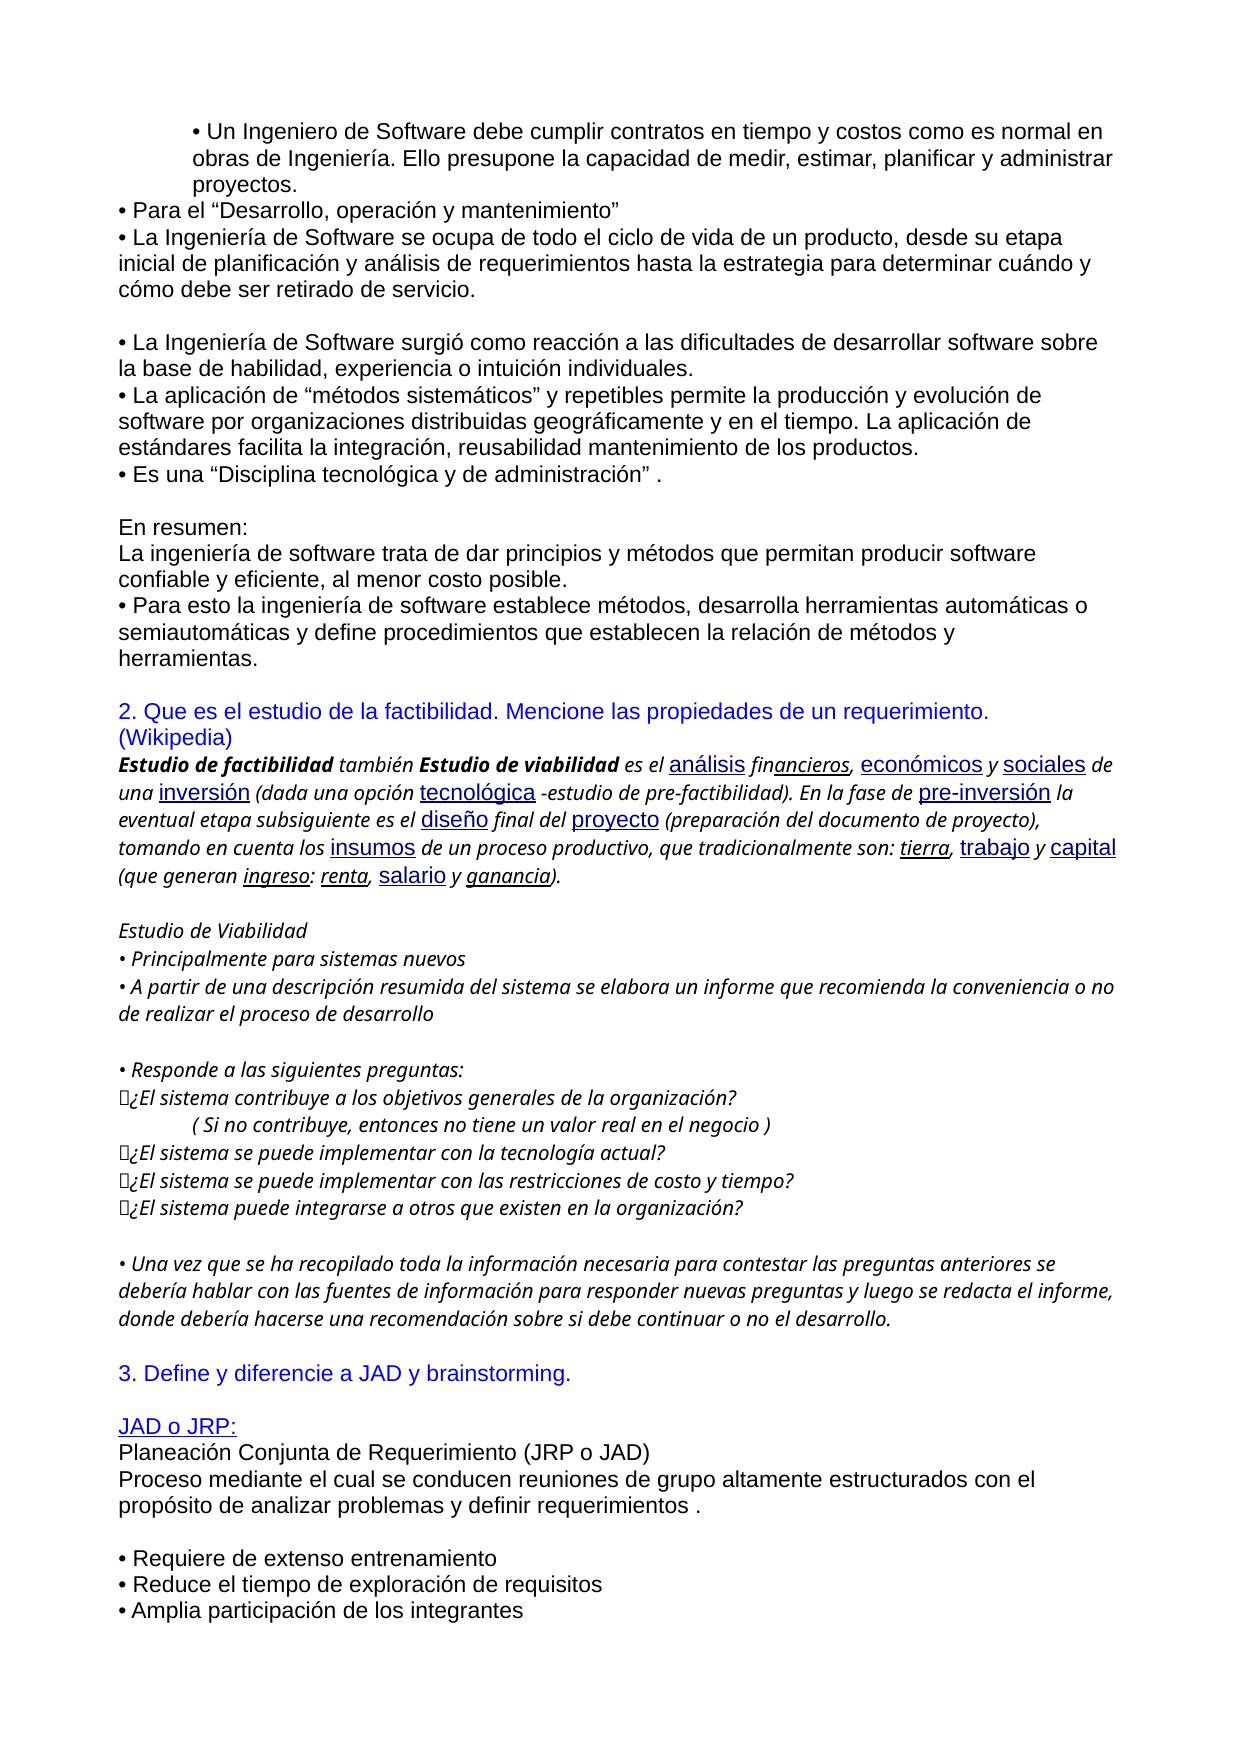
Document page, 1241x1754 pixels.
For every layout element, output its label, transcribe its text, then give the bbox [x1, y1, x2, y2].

text Planeación Conjunta de Requerimiento (JRP o JAD) [118, 1439, 1122, 1466]
text 2. Que es el estudio de la factibilidad. Mencione las propiedades de un requerimiento. [118, 698, 1122, 724]
text • Un Ingeniero de Software debe cumplir contratos en tiempo y costos como es normal en obras de Ingeniería. Ello presupone la capacidad de medir, estimar, planificar y administrar proyectos. [118, 118, 1122, 197]
text En resumen: [118, 513, 1122, 540]
text • Para el “Desarrollo, operación y mantenimiento” [118, 197, 1122, 223]
text • Para esto la ingeniería de software establece métodos, desarrolla herramientas automáticas o semiautomáticas y define procedimientos que establecen la relación de métodos y [118, 592, 1122, 645]
text 3. Define y diferencie a JAD y brainstorming. [118, 1360, 1122, 1387]
text • La Ingeniería de Software se ocupa de todo el ciclo de vida de un producto, desde su etapa inicial de planificación y análisis de requerimientos hasta la estrategia para determinar cuándo y cómo debe ser retirado de servicio. [118, 223, 1122, 303]
text • Es una “Disciplina tecnológica y de administración” . [118, 461, 1122, 487]
text • La aplicación de “métodos sistemáticos” y repetibles permite la producción y evolución de software por organizaciones distribuidas geográficamente y en el tiempo. La aplicación de estándares facilita la integración, reusabilidad mantenimiento de los productos. [118, 382, 1122, 461]
text • Requiere de extenso entrenamiento [118, 1545, 1122, 1571]
text (Wikipedia) [118, 724, 1122, 751]
text herramientas. [118, 645, 1122, 672]
text ¿El sistema puede integrarse a otros que existen en la organización? [118, 1194, 1122, 1222]
text • Amplia participación de los integrantes [118, 1597, 1122, 1624]
text ¿El sistema contribuye a los objetivos generales de la organización? [118, 1083, 1122, 1111]
text • Responde a las siguientes preguntas: [118, 1055, 1122, 1083]
text • La Ingeniería de Software surgió como reacción a las dificultades de desarrollar software sobre la base de habilidad, experiencia o intuición individuales. [118, 329, 1122, 382]
text • Una vez que se ha recopilado toda la información necesaria para contestar las preguntas anteriores se debería hablar con las fuentes de información para responder nuevas preguntas y luego se redacta el informe, donde debería hacerse una recomendación sobre si debe continuar o no el desarrollo. [118, 1249, 1122, 1332]
text • Principalmente para sistemas nuevos [118, 944, 1122, 972]
text ¿El sistema se puede implementar con la tecnología actual? [118, 1138, 1122, 1166]
text ( Si no contribuye, entonces no tiene un valor real en el negocio ) [118, 1111, 1122, 1138]
text Estudio de factibilidad también Estudio de viabilidad es el análisis financieros, económicos y sociales de una inversión (dada una opción tecnológica -estudio de pre-factibilidad). En la fase de pre-inversión la eventual etapa subsiguiente es el diseño final del proyecto (preparación del documento de proyecto), tomando en cuenta los insumos de un proceso productivo, que tradicionalmente son: tierra, trabajo y capital (que generan ingreso: renta, salario y ganancia). [118, 751, 1122, 889]
text • A partir de una descripción resumida del sistema se elabora un informe que recomienda la conveniencia o no de realizar el proceso de desarrollo [118, 972, 1122, 1028]
text La ingeniería de software trata de dar principios y métodos que permitan producir software confiable y eficiente, al menor costo posible. [118, 540, 1122, 592]
text JAD o JRP: [118, 1413, 1122, 1439]
text • Reduce el tiempo de exploración de requisitos [118, 1571, 1122, 1597]
text Proceso mediante el cual se conducen reuniones de grupo altamente estructurados con el propósito de analizar problemas y definir requerimientos . [118, 1466, 1122, 1518]
text Estudio de Viabilidad [118, 917, 1122, 944]
text ¿El sistema se puede implementar con las restricciones de costo y tiempo? [118, 1166, 1122, 1194]
